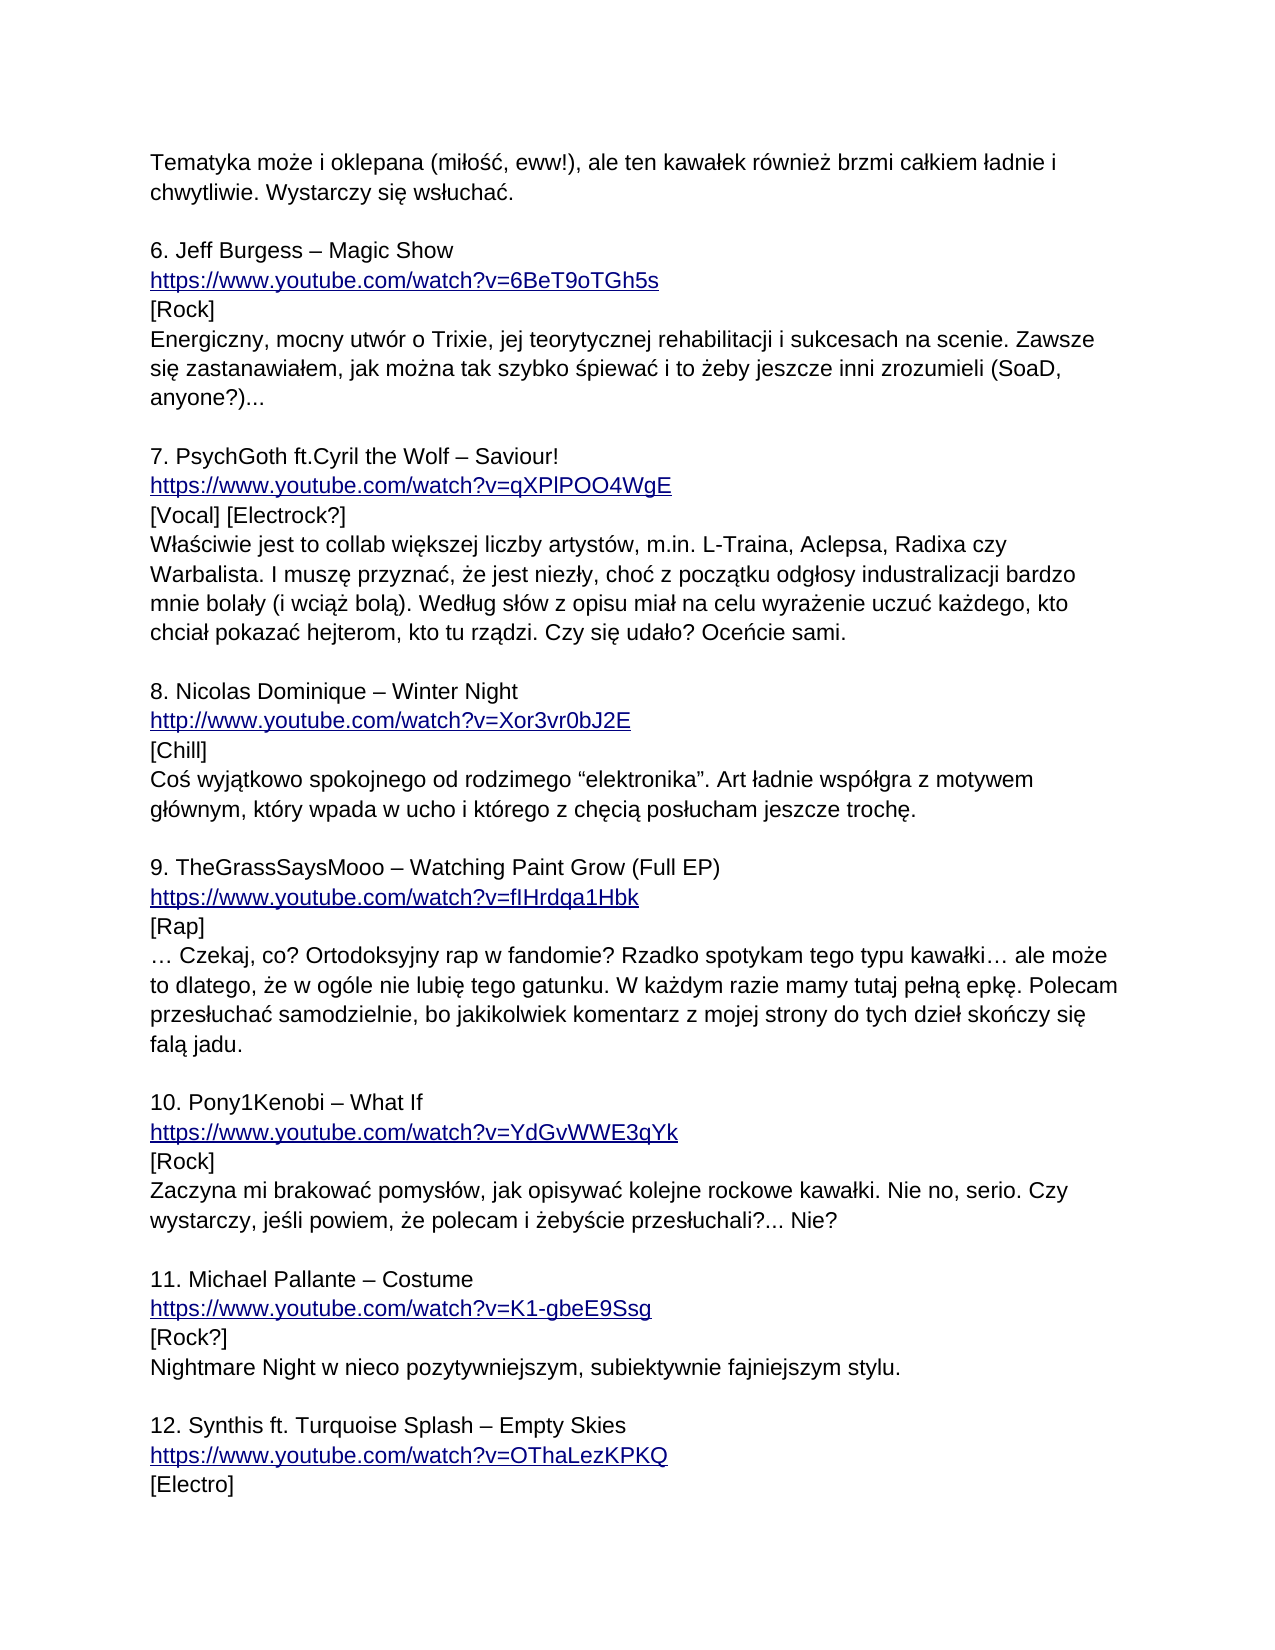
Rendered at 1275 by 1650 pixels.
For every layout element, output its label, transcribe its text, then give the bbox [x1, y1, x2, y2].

text Tematyka może i oklepana (miłość, eww!), ale ten kawałek również brzmi całkiem ładnie i chwytliwie. Wystarczy się wsłuchać. [150, 150, 1125, 205]
text Właściwie jest to collab większej liczby artystów, m.in. L-Traina, Aclepsa, Radixa czy Warbalista. I muszę przyznać, że jest niezły, choć z początku odgłosy industralizacji bardzo mnie bolały (i wciąż bolą). Według słów z opisu miał na celu wyrażenie uczuć każdego, kto chciał pokazać hejterom, kto tu rządzi. Czy się udało? Oceńcie sami. [150, 532, 1125, 646]
text 7. PsychGoth ft.Cyril the Wolf – Saviour! [150, 444, 1125, 469]
text 12. Synthis ft. Turquoise Splash – Empty Skies [150, 1413, 1125, 1439]
text Zaczyna mi brakować pomysłów, jak opisywać kolejne rockowe kawałki. Nie no, serio. Czy wystarczy, jeśli powiem, że polecam i żebyście przesłuchali?... Nie? [150, 1178, 1125, 1233]
text Coś wyjątkowo spokojnego od rodzimego “elektronika”. Art ładnie współgra z motywem głównym, który wpada w ucho i którego z chęcią posłucham jeszcze trochę. [150, 767, 1125, 822]
text 10. Pony1Kenobi – What If [150, 1090, 1125, 1116]
text [Rock] [150, 297, 1125, 322]
text [Vocal] [Electrock?] [150, 502, 1125, 528]
text https://www.youtube.com/watch?v=K1-gbeE9Ssg [150, 1296, 1125, 1321]
text [Rap] [150, 914, 1125, 939]
text https://www.youtube.com/watch?v=YdGvWWE3qYk [150, 1119, 1125, 1145]
text Nightmare Night w nieco pozytywniejszym, subiektywnie fajniejszym stylu. [150, 1354, 1125, 1380]
text … Czekaj, co? Ortodoksyjny rap w fandomie? Rzadko spotykam tego typu kawałki… ale może to dlatego, że w ogóle nie lubię tego gatunku. W każdym razie mamy tutaj pełną epkę. Polecam przesłuchać samodzielnie, bo jakikolwiek komentarz z mojej strony do tych dzieł skończy się falą jadu. [150, 943, 1125, 1057]
text [Rock?] [150, 1325, 1125, 1351]
text https://www.youtube.com/watch?v=6BeT9oTGh5s [150, 267, 1125, 293]
text 9. TheGrassSaysMooo – Watching Paint Grow (Full EP) [150, 855, 1125, 881]
text 11. Michael Pallante – Costume [150, 1266, 1125, 1292]
text 6. Jeff Burgess – Magic Show [150, 238, 1125, 264]
text https://www.youtube.com/watch?v=fIHrdqa1Hbk [150, 884, 1125, 910]
text [Rock] [150, 1149, 1125, 1174]
text Energiczny, mocny utwór o Trixie, jej teorytycznej rehabilitacji i sukcesach na scenie. Zawsze się zastanawiałem, jak można tak szybko śpiewać i to żeby jeszcze inni zrozumieli (SoaD, anyone?)... [150, 326, 1125, 411]
text https://www.youtube.com/watch?v=OThaLezKPKQ [150, 1442, 1125, 1468]
text https://www.youtube.com/watch?v=qXPlPOO4WgE [150, 473, 1125, 499]
text 8. Nicolas Dominique – Winter Night http://www.youtube.com/watch?v=Xor3vr0bJ2E [Chill] [150, 679, 1125, 763]
text [Electro] [150, 1472, 1125, 1497]
